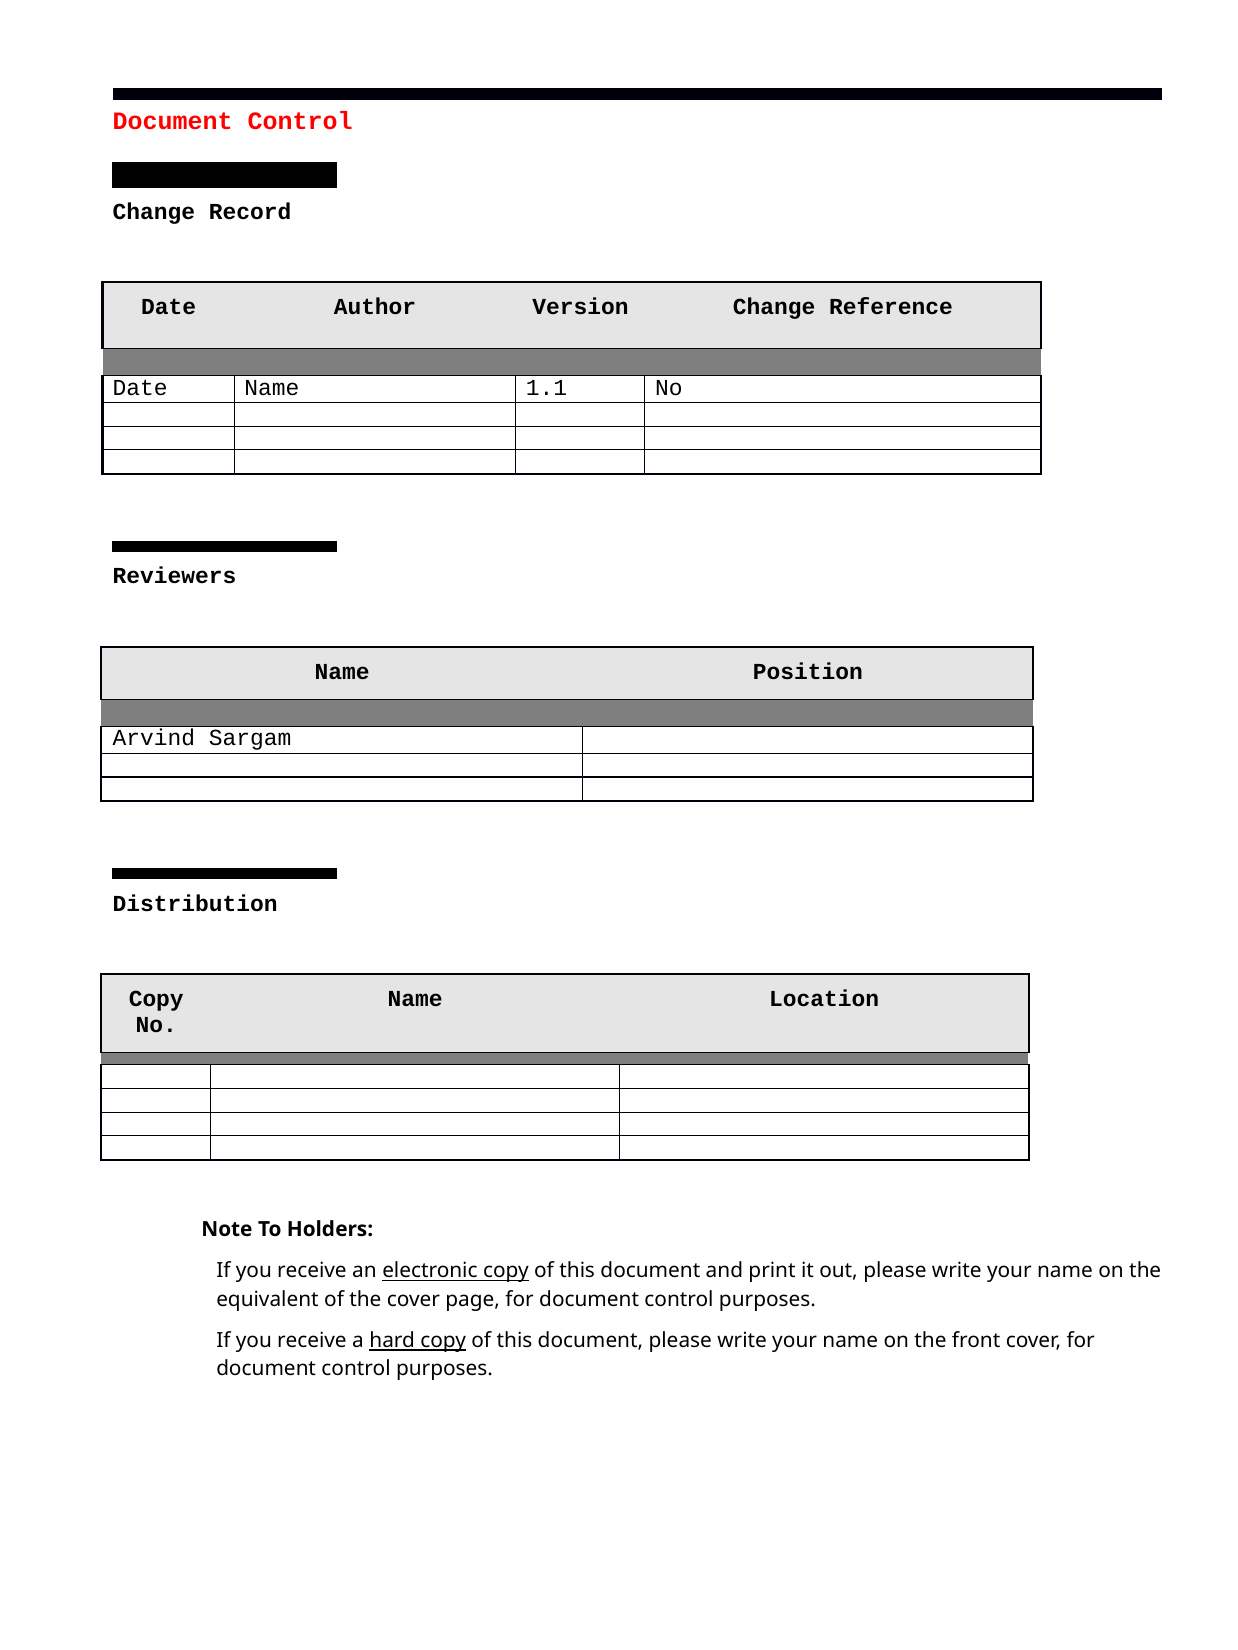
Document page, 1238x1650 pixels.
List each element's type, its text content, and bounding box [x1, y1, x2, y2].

table_cell [645, 450, 1040, 473]
table_header Name [211, 975, 619, 1052]
table_cell [620, 1089, 1028, 1112]
table_header Copy No. [102, 975, 211, 1052]
text If you receive an electronic copy of this document and print it out, please write your name on the equivalent of the cover page, for document control purposes. [216, 1256, 1162, 1312]
text Note To Holders: [201, 1214, 1162, 1243]
table_cell [102, 1065, 210, 1088]
table_cell [583, 754, 1032, 776]
text Reviewers [112, 565, 1162, 591]
table_cell [211, 1136, 619, 1159]
table_cell [620, 1136, 1028, 1159]
table_cell [235, 403, 515, 426]
table_cell [104, 427, 234, 449]
table_cell No [645, 376, 1040, 402]
subtitle Document Control [112, 89, 1162, 137]
table_cell [583, 727, 1032, 753]
table_cell [211, 1053, 619, 1064]
table_cell [102, 1136, 210, 1159]
table_cell [645, 403, 1040, 426]
table_cell [211, 1113, 619, 1135]
text If you receive a hard copy of this document, please write your name on the front cover, for document control purposes. [216, 1325, 1162, 1382]
table_cell [620, 1065, 1028, 1088]
table_header Location [619, 975, 1028, 1052]
table_cell [583, 778, 1032, 800]
table_cell [104, 403, 234, 426]
table_cell [516, 427, 644, 449]
text Distribution [112, 892, 1162, 918]
table_header Version [516, 283, 645, 348]
table_cell [516, 403, 644, 426]
table_cell [101, 1053, 211, 1064]
table_cell [103, 349, 234, 375]
table_cell [102, 778, 582, 800]
table_cell [645, 349, 1041, 375]
table_header Date [104, 283, 234, 348]
text Change Record [112, 200, 1162, 226]
table_header Author [234, 283, 516, 348]
table_header Name [102, 648, 582, 699]
text 10 [1012, 242, 1162, 268]
table_cell [619, 1053, 1028, 1064]
table_cell [211, 1065, 619, 1088]
table_cell [516, 450, 644, 473]
table_cell [235, 450, 515, 473]
table_cell [235, 427, 515, 449]
table_cell 1.1 [516, 376, 644, 402]
table_cell Arvind Sargam [102, 727, 582, 753]
table_header Change Reference [645, 283, 1040, 348]
table_cell [582, 700, 1033, 726]
table_cell [102, 1089, 210, 1112]
table_cell [645, 427, 1040, 449]
table_cell [101, 700, 582, 726]
table_cell [102, 754, 582, 776]
table_cell [211, 1089, 619, 1112]
table_cell [234, 349, 516, 375]
table_header Position [582, 648, 1032, 699]
table_cell [620, 1113, 1028, 1135]
table_cell [104, 450, 234, 473]
table_cell Name [235, 376, 515, 402]
table_cell [516, 349, 645, 375]
table_cell Date [104, 376, 234, 402]
table_cell [102, 1113, 210, 1135]
